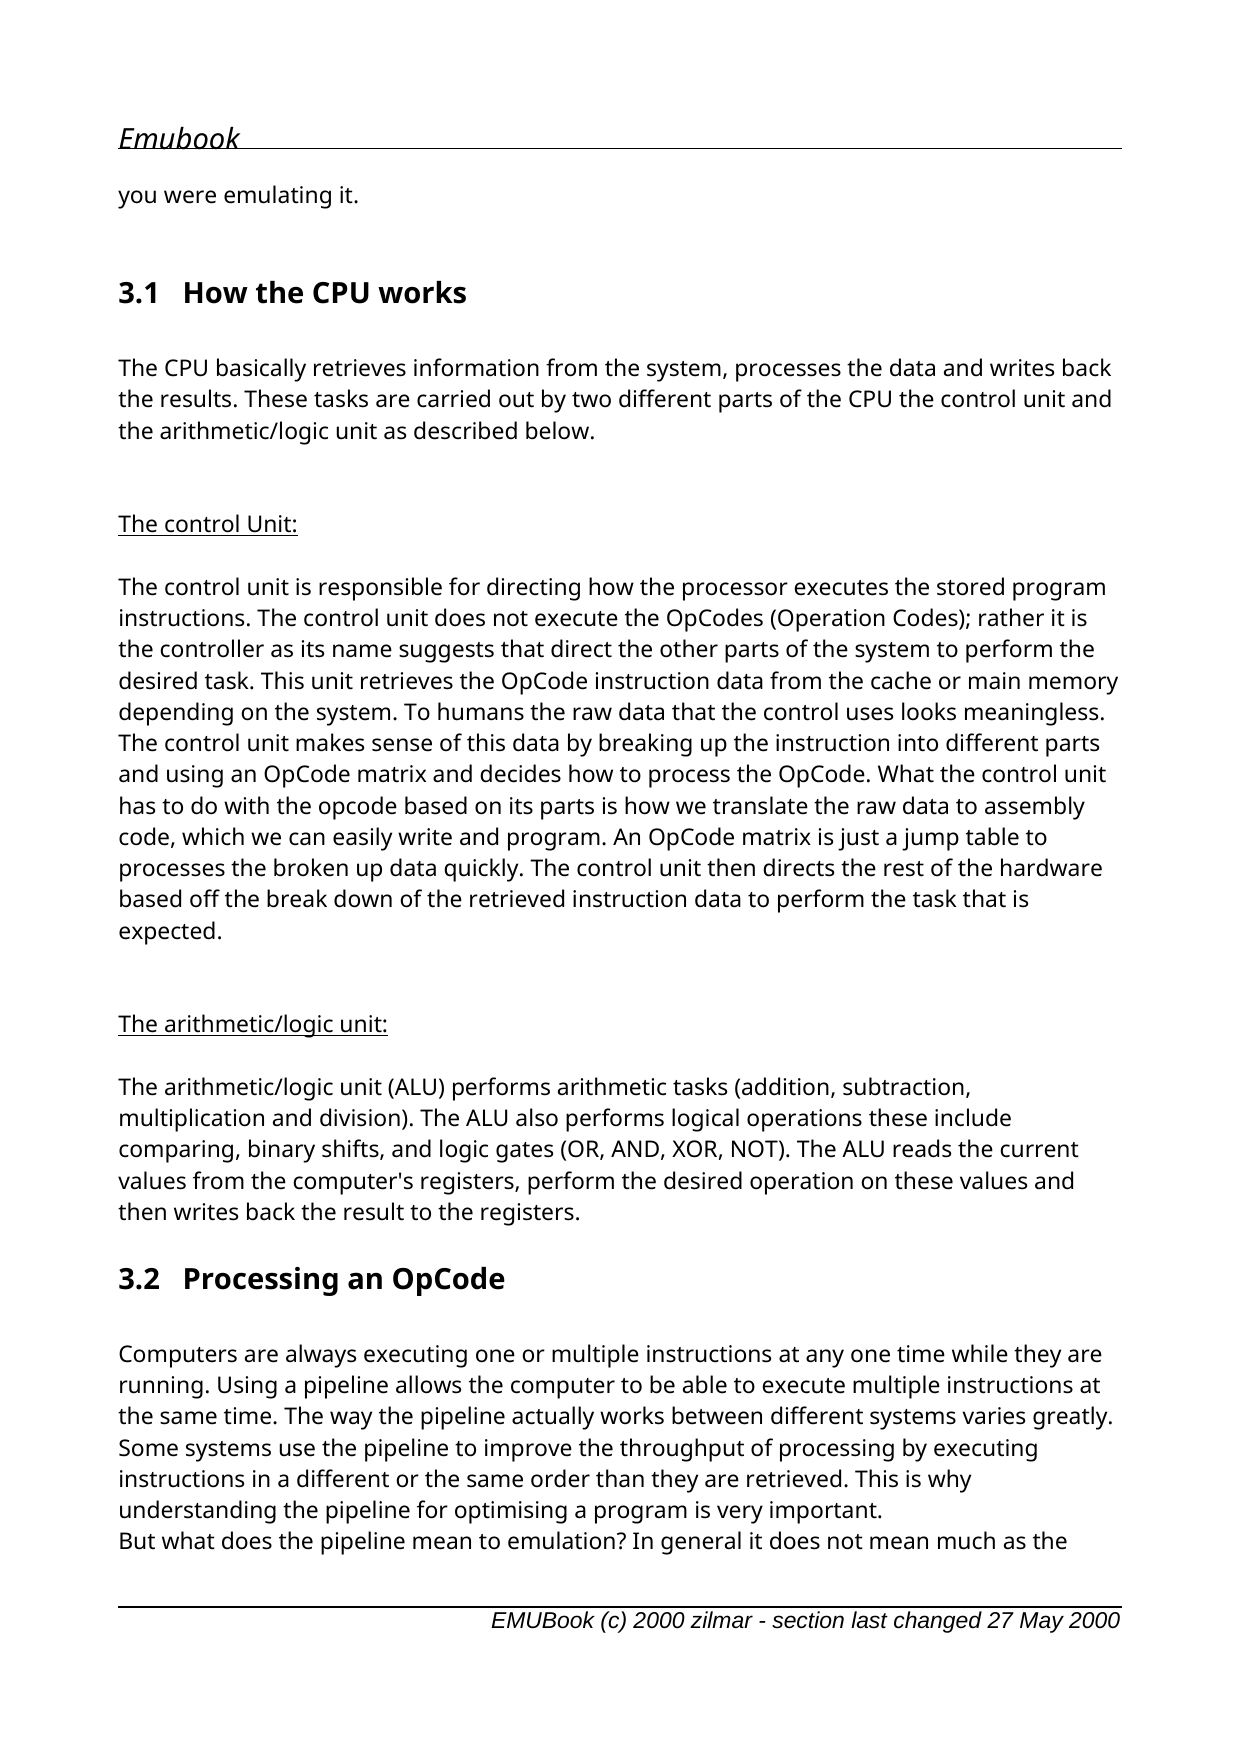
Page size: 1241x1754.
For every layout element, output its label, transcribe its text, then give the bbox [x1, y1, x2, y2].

subtitle How the CPU works [118, 273, 1122, 312]
text The control unit is responsible for directing how the processor executes the stored program instructions. The control unit does not execute the OpCodes (Operation Codes); rather it is the controller as its name suggests that direct the other parts of the system to perform the desired task. This unit retrieves the OpCode instruction data from the cache or main memory depending on the system. To humans the raw data that the control uses looks meaningless. The control unit makes sense of this data by breaking up the instruction into different parts and using an OpCode matrix and decides how to process the OpCode. What the control unit has to do with the opcode based on its parts is how we translate the raw data to assembly code, which we can easily write and program. An OpCode matrix is just a jump table to processes the broken up data quickly. The control unit then directs the rest of the hardware based off the break down of the retrieved instruction data to perform the task that is expected. [118, 571, 1122, 946]
text But what does the pipeline mean to emulation? In general it does not mean much as the [118, 1525, 1122, 1557]
text The arithmetic/logic unit: [118, 1008, 1122, 1040]
text The arithmetic/logic unit (ALU) performs arithmetic tasks (addition, subtraction, multiplication and division). The ALU also performs logical operations these include comparing, binary shifts, and logic gates (OR, AND, XOR, NOT). The ALU reads the current values from the computer's registers, perform the desired operation on these values and then writes back the result to the registers. [118, 1071, 1122, 1227]
subtitle Processing an OpCode [118, 1258, 1122, 1298]
text Computers are always executing one or multiple instructions at any one time while they are running. Using a pipeline allows the computer to be able to execute multiple instructions at the same time. The way the pipeline actually works between different systems varies greatly. Some systems use the pipeline to improve the throughput of processing by executing instructions in a different or the same order than they are retrieved. This is why understanding the pipeline for optimising a program is very important. [118, 1338, 1122, 1525]
text you were emulating it. [118, 179, 1122, 210]
text The control Unit: [118, 508, 1122, 540]
text The CPU basically retrieves information from the system, processes the data and writes back the results. These tasks are carried out by two different parts of the CPU the control unit and the arithmetic/logic unit as described below. [118, 352, 1122, 446]
